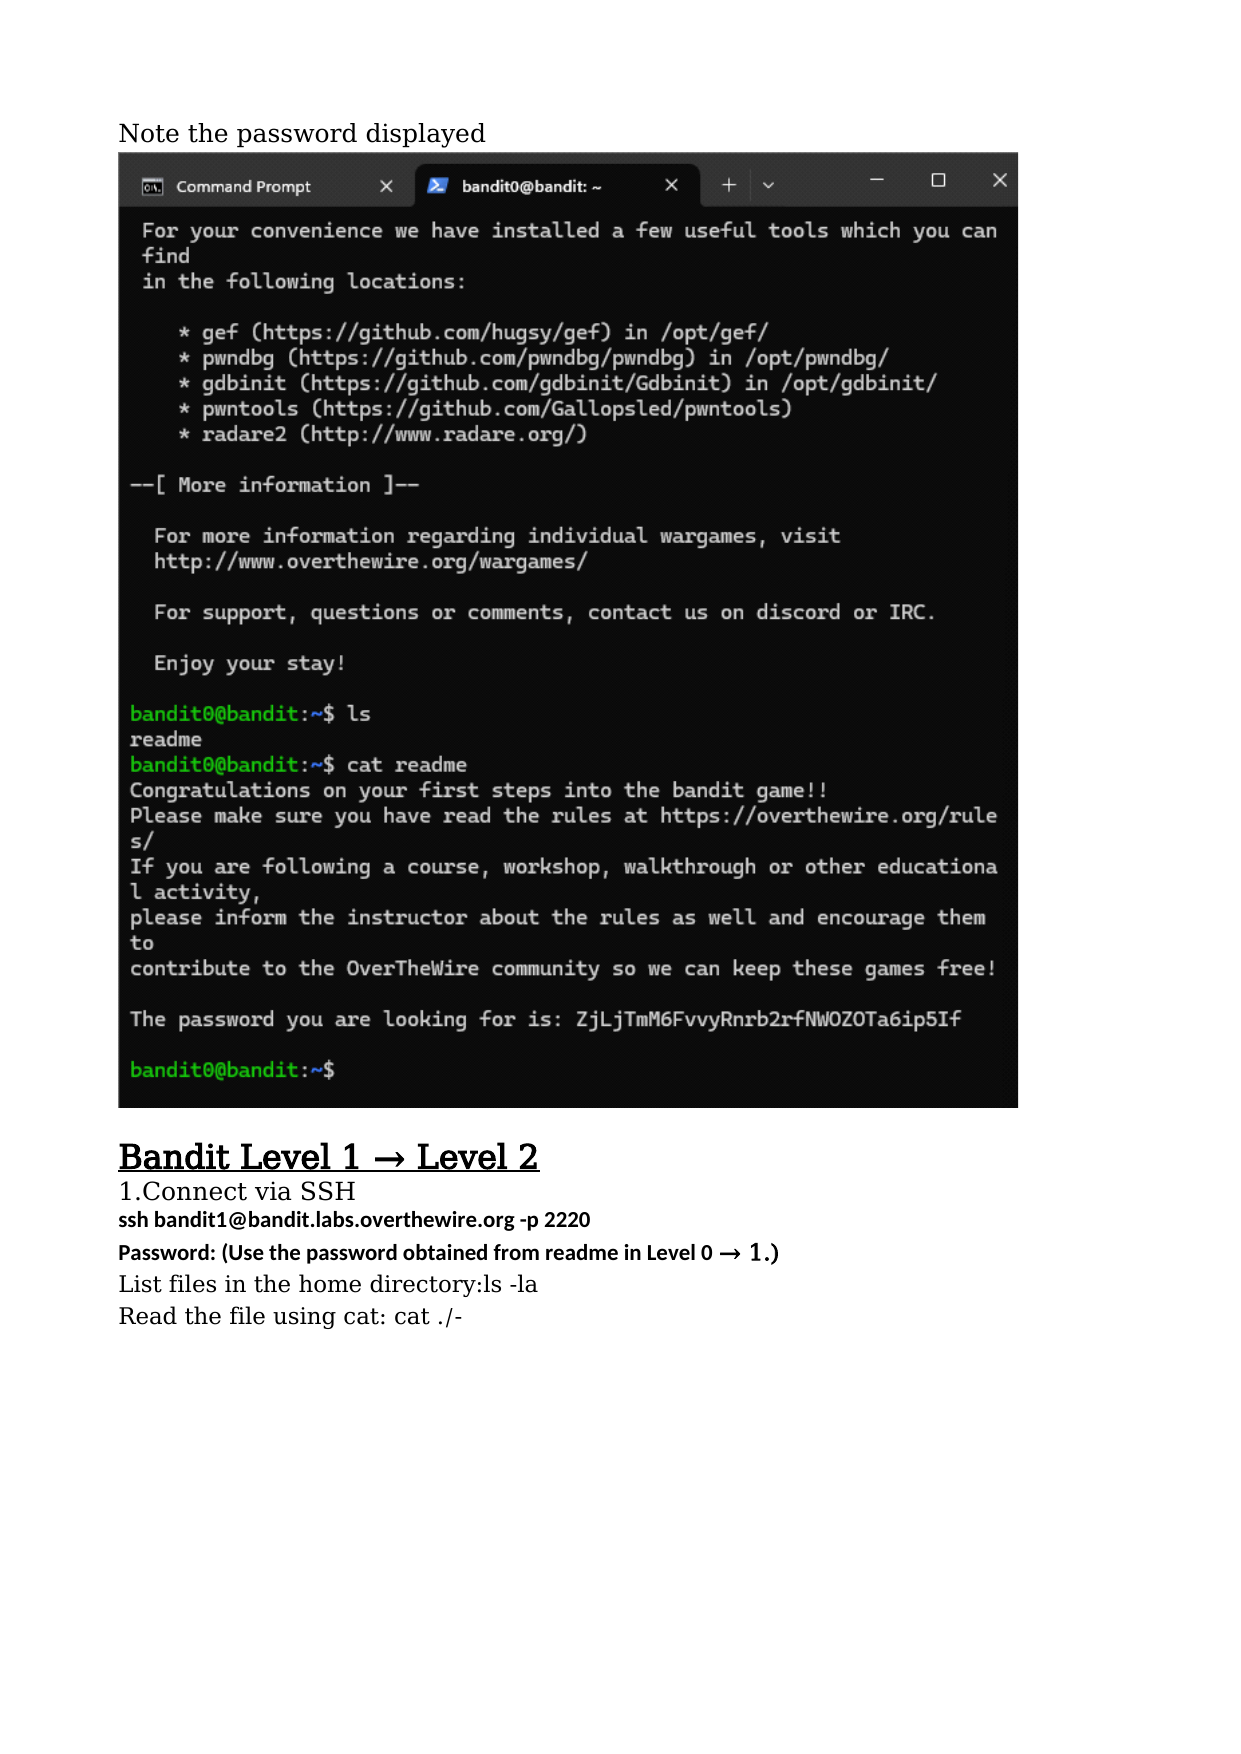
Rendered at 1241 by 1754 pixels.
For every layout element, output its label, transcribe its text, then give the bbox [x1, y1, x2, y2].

text ssh bandit1@bandit.labs.overthewire.org -p 2220 [118, 1205, 1122, 1233]
text Note the password displayed [118, 118, 1122, 148]
text Read the file using cat: cat ./- [118, 1302, 1122, 1329]
text Password: (Use the password obtained from readme in Level 0 → 1.) [118, 1237, 1122, 1266]
text 1.Connect via SSH [118, 1175, 1122, 1205]
text Bandit Level 1 → Level 2 [118, 1135, 1122, 1175]
text List files in the home directory:ls -la [118, 1270, 1122, 1298]
